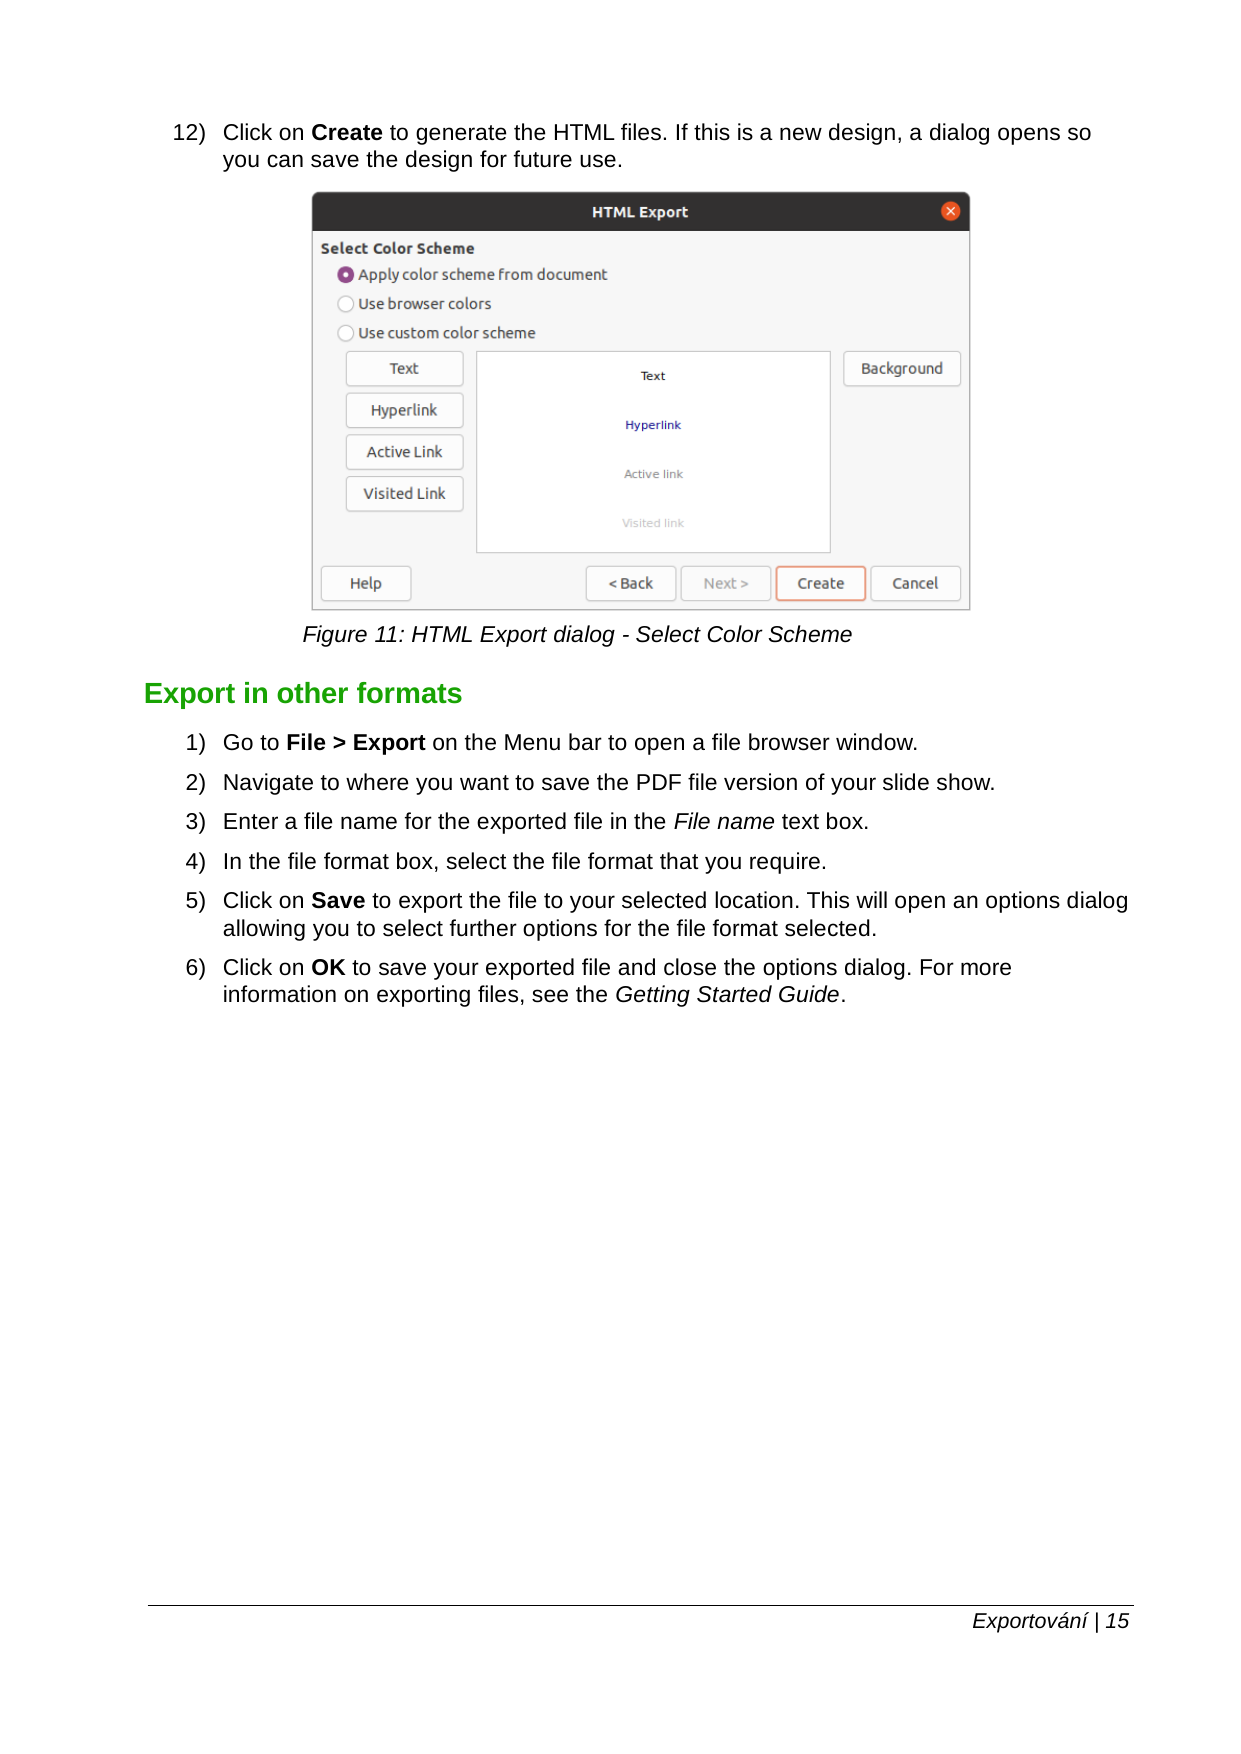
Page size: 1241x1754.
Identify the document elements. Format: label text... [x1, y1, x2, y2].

list Click on OK to save your exported file and close the options dialog. For more information on exporting files, see the Getting Started Guide. [206, 953, 1134, 1008]
text Figure 11: HTML Export dialog - Select Color Scheme [302, 620, 979, 647]
picture [302, 184, 980, 620]
list Click on Create to generate the HTML files. If this is a new design, a dialog opens so you can save the design for future use. [206, 118, 1134, 172]
list Click on Save to export the file to your selected location. This will open an options dialog allowing you to select further options for the file format selected. [206, 887, 1134, 941]
list Navigate to where you want to save the PDF file version of your slide show. [206, 768, 1134, 795]
list Enter a file name for the exported file in the File name text box. [206, 808, 1134, 835]
list In the file format box, select the file format that you require. [206, 847, 1134, 874]
list Go to File > Export on the Menu bar to open a file browser window. [206, 728, 1134, 756]
subtitle Export in other formats [143, 676, 1134, 710]
